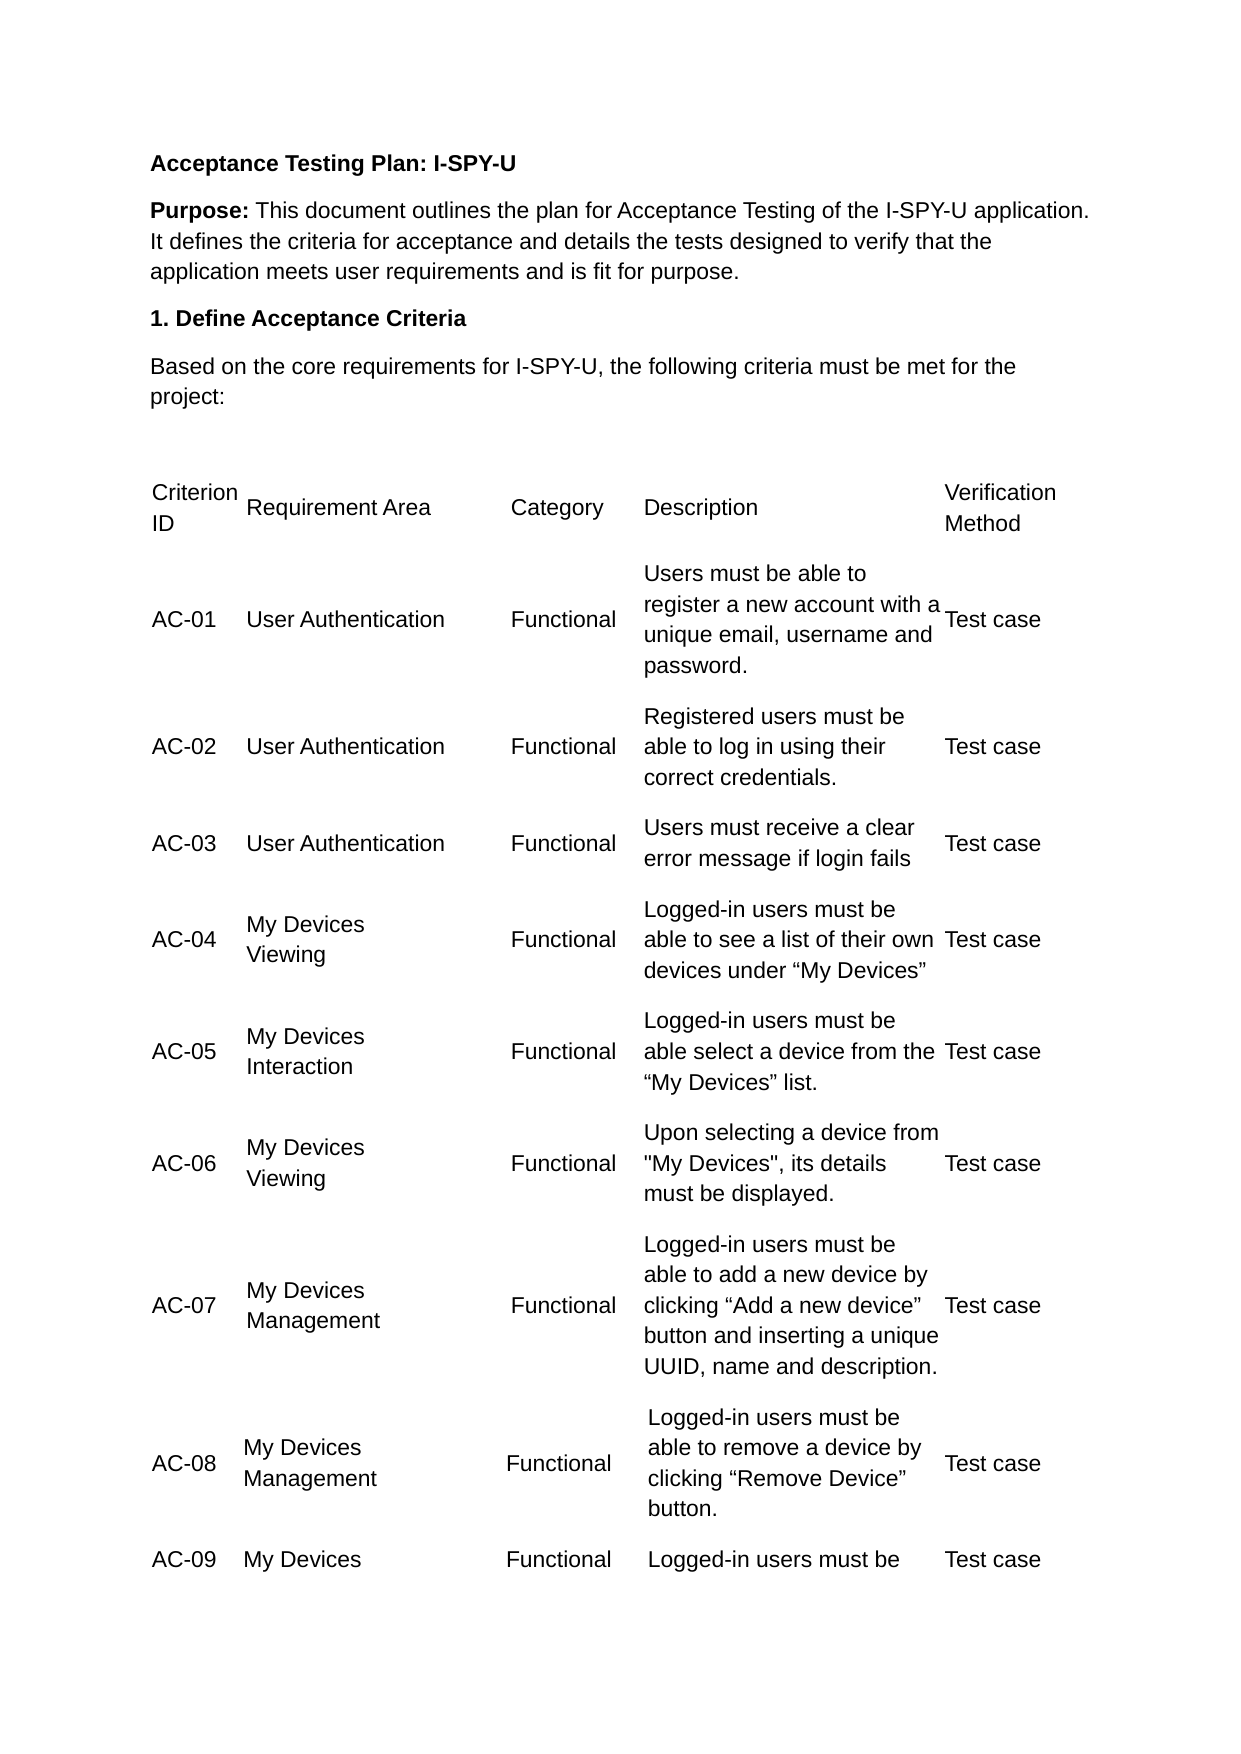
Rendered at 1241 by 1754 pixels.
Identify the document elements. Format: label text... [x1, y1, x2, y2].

table_cell Test case [943, 1402, 1088, 1544]
text Acceptance Testing Plan: I-SPY-U [150, 150, 1090, 176]
table_cell Logged-in users must be able to see a list of their own devices under “My Devices” [642, 894, 943, 1006]
table_cell Functional [509, 1006, 642, 1118]
table_cell AC-07 [150, 1229, 244, 1402]
table_cell Test case [943, 813, 1093, 894]
table_header Requirement Area [245, 478, 509, 559]
table_cell [1088, 1545, 1093, 1603]
table_cell My Devices Management [245, 1229, 509, 1402]
text Purpose: This document outlines the plan for Acceptance Testing of the I-SPY-U application. It defines the criteria for acceptance and details the tests designed to verify that the application meets user requirements and is fit for purpose. [150, 197, 1090, 284]
table_cell My Devices Management [241, 1402, 504, 1544]
table_cell Functional [509, 559, 642, 701]
table_header Verification Method [943, 478, 1093, 559]
table_cell User Authentication [245, 559, 509, 701]
table_cell AC-06 [150, 1118, 244, 1229]
table_cell My Devices Viewing [245, 1118, 509, 1229]
text 1. Define Acceptance Criteria [150, 305, 1090, 332]
table_header Category [509, 478, 642, 559]
table_cell AC-08 [150, 1402, 241, 1544]
table_cell Functional [504, 1402, 646, 1544]
table_cell Test case [943, 1545, 1088, 1603]
table_cell AC-02 [150, 701, 244, 813]
table_cell AC-03 [150, 813, 244, 894]
table_cell Test case [943, 701, 1093, 813]
table_cell AC-01 [150, 559, 244, 701]
table_cell Users must receive a clear error message if login fails [642, 813, 943, 894]
table_cell My Devices [241, 1545, 504, 1603]
table_cell Functional [509, 1229, 642, 1402]
table_cell Logged-in users must be [646, 1545, 943, 1603]
table_cell Registered users must be able to log in using their correct credentials. [642, 701, 943, 813]
table_cell Logged-in users must be able select a device from the “My Devices” list. [642, 1006, 943, 1118]
table_cell Functional [504, 1545, 646, 1603]
table_cell Upon selecting a device from "My Devices", its details must be displayed. [642, 1118, 943, 1229]
table_cell Test case [943, 559, 1093, 701]
text Based on the core requirements for I-SPY-U, the following criteria must be met for the project: [150, 353, 1090, 409]
table_header Description [642, 478, 943, 559]
table_cell Logged-in users must be able to remove a device by clicking “Remove Device” button. [646, 1402, 943, 1544]
table_cell My Devices Interaction [245, 1006, 509, 1118]
table_cell Test case [943, 1118, 1093, 1229]
table_cell My Devices Viewing [245, 894, 509, 1006]
table_cell [1088, 1402, 1093, 1544]
table_cell Functional [509, 701, 642, 813]
table_cell Test case [943, 1006, 1093, 1118]
table_cell Functional [509, 1118, 642, 1229]
table_cell AC-04 [150, 894, 244, 1006]
table_cell AC-05 [150, 1006, 244, 1118]
table_cell User Authentication [245, 701, 509, 813]
table_cell User Authentication [245, 813, 509, 894]
table_cell Functional [509, 894, 642, 1006]
table_cell Functional [509, 813, 642, 894]
table_cell Test case [943, 1229, 1093, 1402]
table_cell Test case [943, 894, 1093, 1006]
table_header Criterion ID [150, 478, 244, 559]
table_cell Users must be able to register a new account with a unique email, username and password. [642, 559, 943, 701]
table_cell Logged-in users must be able to add a new device by clicking “Add a new device” button and inserting a unique UUID, name and description. [642, 1229, 943, 1402]
table_cell AC-09 [150, 1545, 241, 1603]
